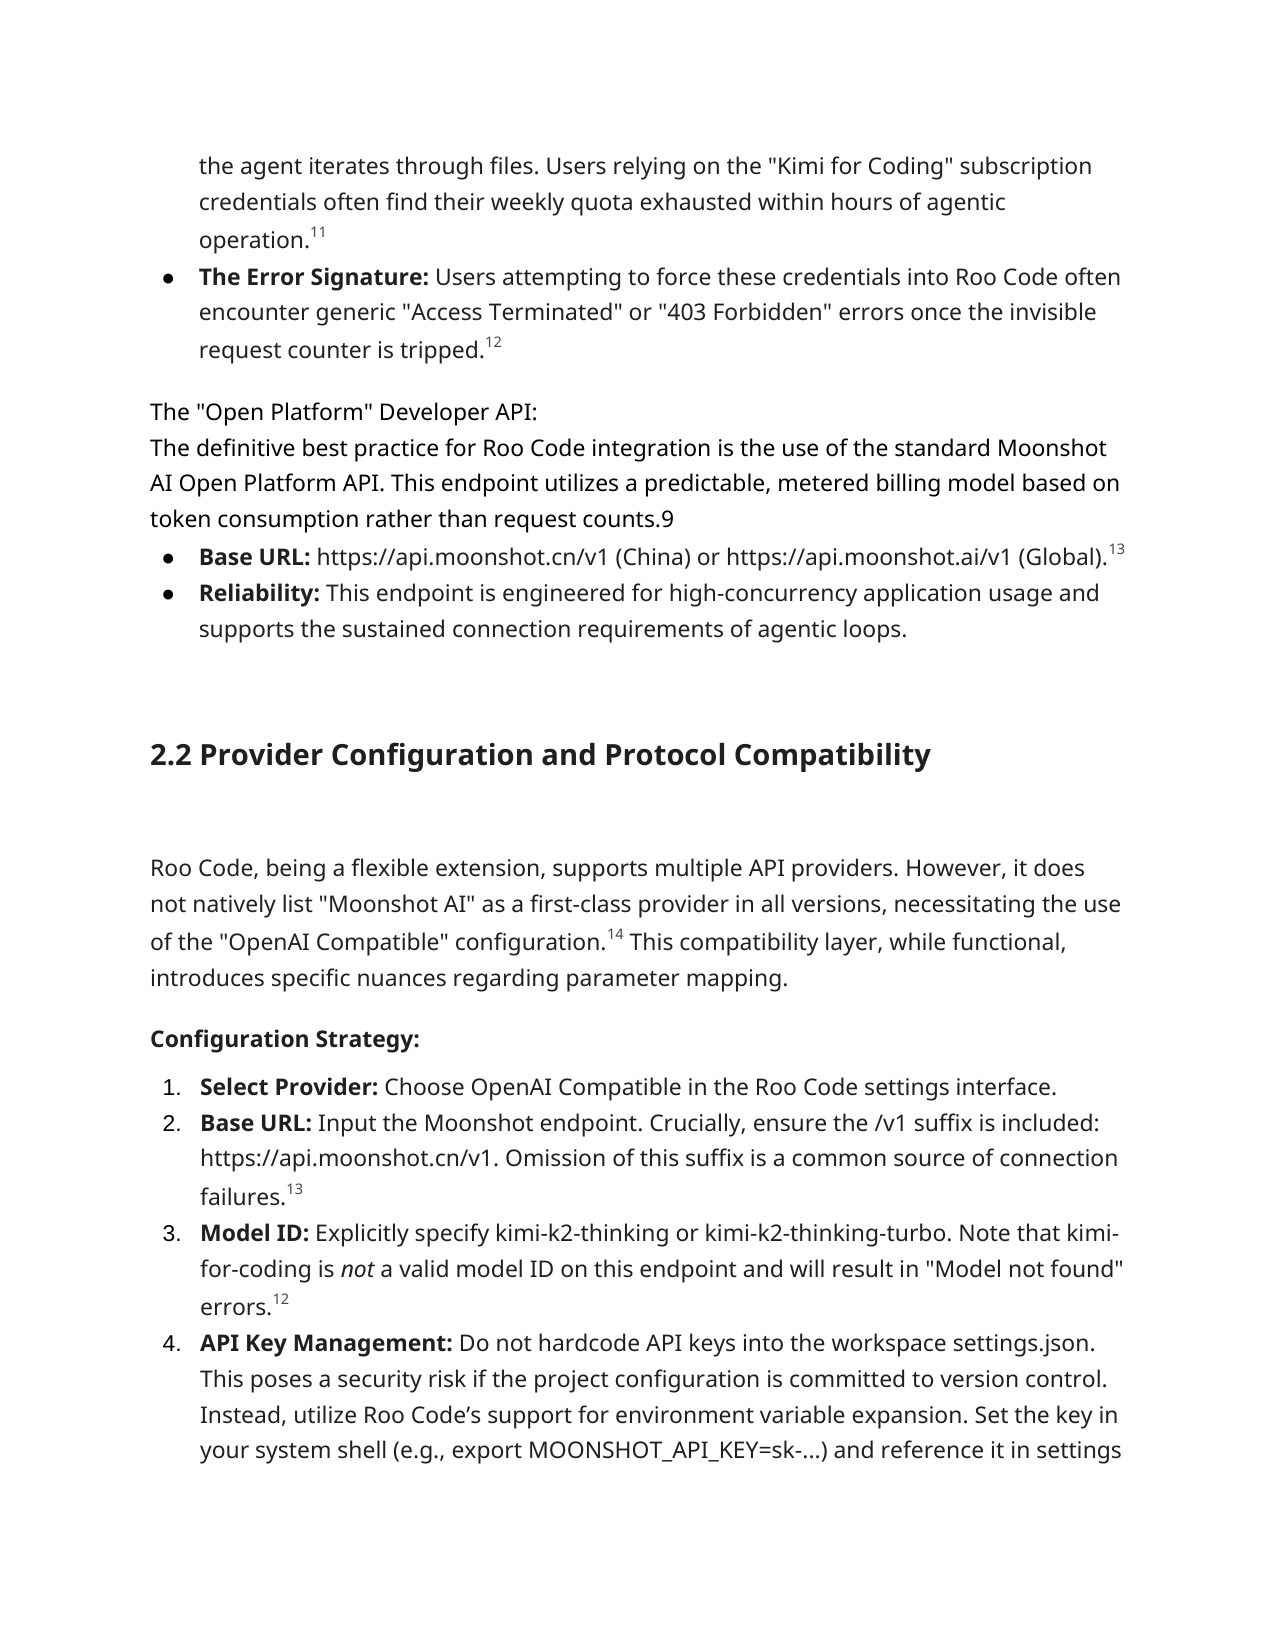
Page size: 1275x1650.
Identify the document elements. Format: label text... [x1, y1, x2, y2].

text The definitive best practice for Roo Code integration is the use of the standard Moonshot AI Open Platform API. This endpoint utilizes a predictable, metered billing model based on token consumption rather than request counts.9 [150, 432, 1125, 534]
list API Key Management: Do not hardcode API keys into the workspace settings.json. This poses a security risk if the project configuration is committed to version control. Instead, utilize Roo Code’s support for environment variable expansion. Set the key in your system shell (e.g., export MOONSHOT_API_KEY=sk-...) and reference it in settings [162, 1327, 1125, 1466]
list Model ID: Explicitly specify kimi-k2-thinking or kimi-k2-thinking-turbo. Note that kimi-for-coding is not a valid model ID on this endpoint and will result in "Model not found" errors.12 [162, 1217, 1125, 1323]
list Base URL: https://api.moonshot.cn/v1 (China) or https://api.moonshot.ai/v1 (Global).13 [161, 538, 1125, 572]
text Configuration Strategy: [150, 1023, 1125, 1054]
list Base URL: Input the Moonshot endpoint. Crucially, ensure the /v1 suffix is included: https://api.moonshot.cn/v1. Omission of this suffix is a common source of connection failures.13 [162, 1107, 1125, 1212]
list The Error Signature: Users attempting to force these credentials into Roo Code often encounter generic "Access Terminated" or "403 Forbidden" errors once the invisible request counter is tripped.12 [161, 261, 1125, 366]
text The "Open Platform" Developer API: [150, 396, 1125, 427]
list Reliability: This endpoint is engineered for high-concurrency application usage and supports the sustained connection requirements of agentic loops. [161, 577, 1125, 644]
text Roo Code, being a flexible extension, supports multiple API providers. However, it does not natively list "Moonshot AI" as a first-class provider in all versions, necessitating the use of the "OpenAI Compatible" configuration.14 This compatibility layer, while functional, introduces specific nuances regarding parameter mapping. [150, 852, 1125, 994]
list Select Provider: Choose OpenAI Compatible in the Roo Code settings interface. [162, 1071, 1125, 1102]
subtitle 2.2 Provider Configuration and Protocol Compatibility [150, 734, 1125, 774]
list the agent iterates through files. Users relying on the "Kimi for Coding" subscription credentials often find their weekly quota exhausted within hours of agentic operation.11 [161, 150, 1125, 256]
